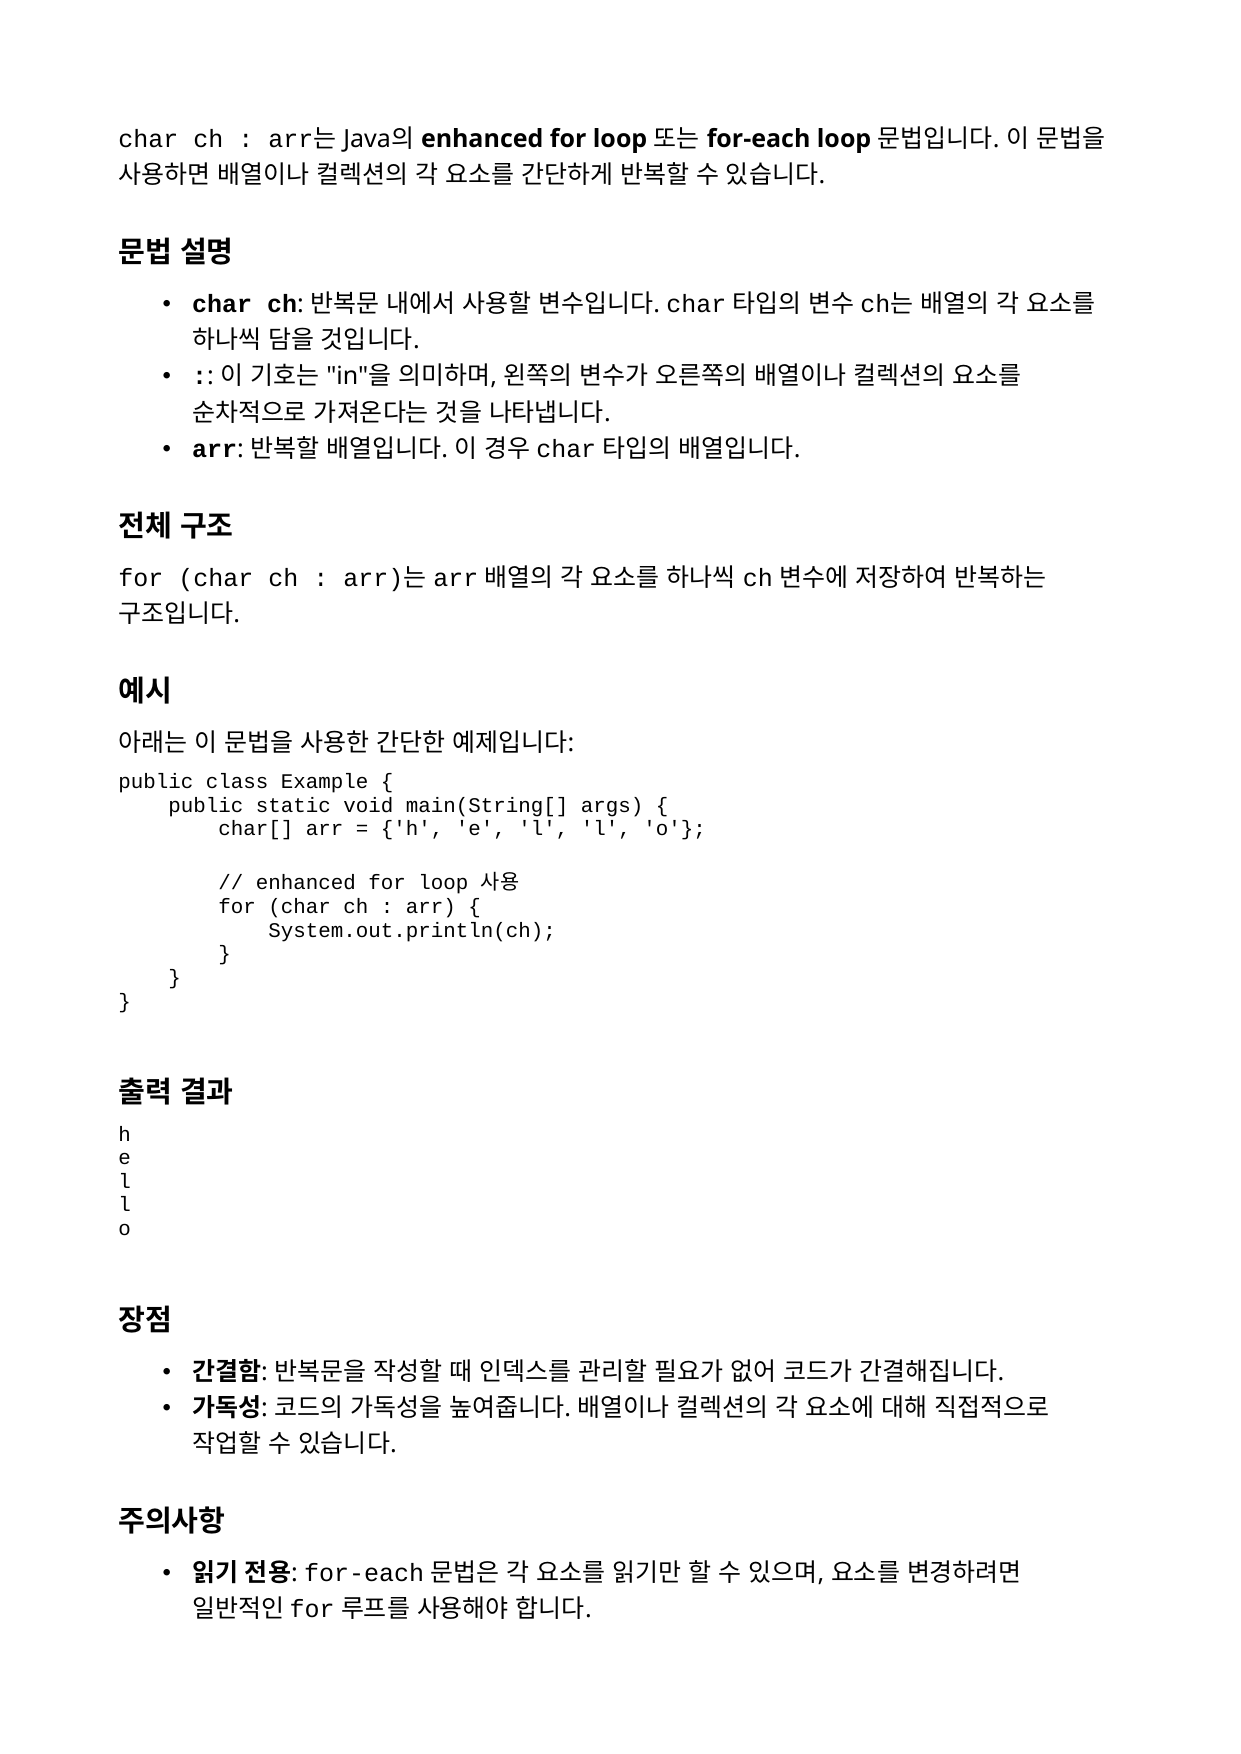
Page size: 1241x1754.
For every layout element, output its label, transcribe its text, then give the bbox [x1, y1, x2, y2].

subtitle 문법 설명 [118, 228, 1122, 271]
text for (char ch : arr) { [118, 896, 1122, 920]
text o [118, 1218, 1122, 1242]
list 읽기 전용: for-each 문법은 각 요소를 읽기만 할 수 있으며, 요소를 변경하려면 일반적인 for 루프를 사용해야 합니다. [162, 1552, 1122, 1625]
text for (char ch : arr)는 arr 배열의 각 요소를 하나씩 ch 변수에 저장하여 반복하는 구조입니다. [118, 557, 1122, 630]
text } [118, 943, 1122, 967]
text h [118, 1123, 1122, 1147]
text } [118, 991, 1122, 1014]
text System.out.println(ch); [118, 920, 1122, 943]
text } [118, 967, 1122, 991]
text 아래는 이 문법을 사용한 간단한 예제입니다: [118, 722, 1122, 758]
text char[] arr = {'h', 'e', 'l', 'l', 'o'}; [118, 818, 1122, 842]
text // enhanced for loop 사용 [118, 866, 1122, 896]
subtitle 장점 [118, 1296, 1122, 1338]
text l [118, 1194, 1122, 1218]
list 간결함: 반복문을 작성할 때 인덱스를 관리할 필요가 없어 코드가 간결해집니다. [162, 1351, 1122, 1387]
list :: 이 기호는 "in"을 의미하며, 왼쪽의 변수가 오른쪽의 배열이나 컬렉션의 요소를 순차적으로 가져온다는 것을 나타냅니다. [162, 356, 1122, 428]
list 가독성: 코드의 가독성을 높여줍니다. 배열이나 컬렉션의 각 요소에 대해 직접적으로 작업할 수 있습니다. [162, 1387, 1122, 1460]
text public class Example { [118, 771, 1122, 795]
subtitle 예시 [118, 667, 1122, 710]
subtitle 출력 결과 [118, 1069, 1122, 1111]
text l [118, 1171, 1122, 1194]
text e [118, 1147, 1122, 1171]
subtitle 주의사항 [118, 1497, 1122, 1539]
list arr: 반복할 배열입니다. 이 경우 char 타입의 배열입니다. [162, 428, 1122, 465]
subtitle 전체 구조 [118, 502, 1122, 545]
text public static void main(String[] args) { [118, 795, 1122, 818]
list char ch: 반복문 내에서 사용할 변수입니다. char 타입의 변수 ch는 배열의 각 요소를 하나씩 담을 것입니다. [162, 283, 1122, 356]
text char ch : arr는 Java의 enhanced for loop 또는 for-each loop 문법입니다. 이 문법을 사용하면 배열이나 컬렉션의 각 요소를 간단하게 반복할 수 있습니다. [118, 118, 1122, 191]
